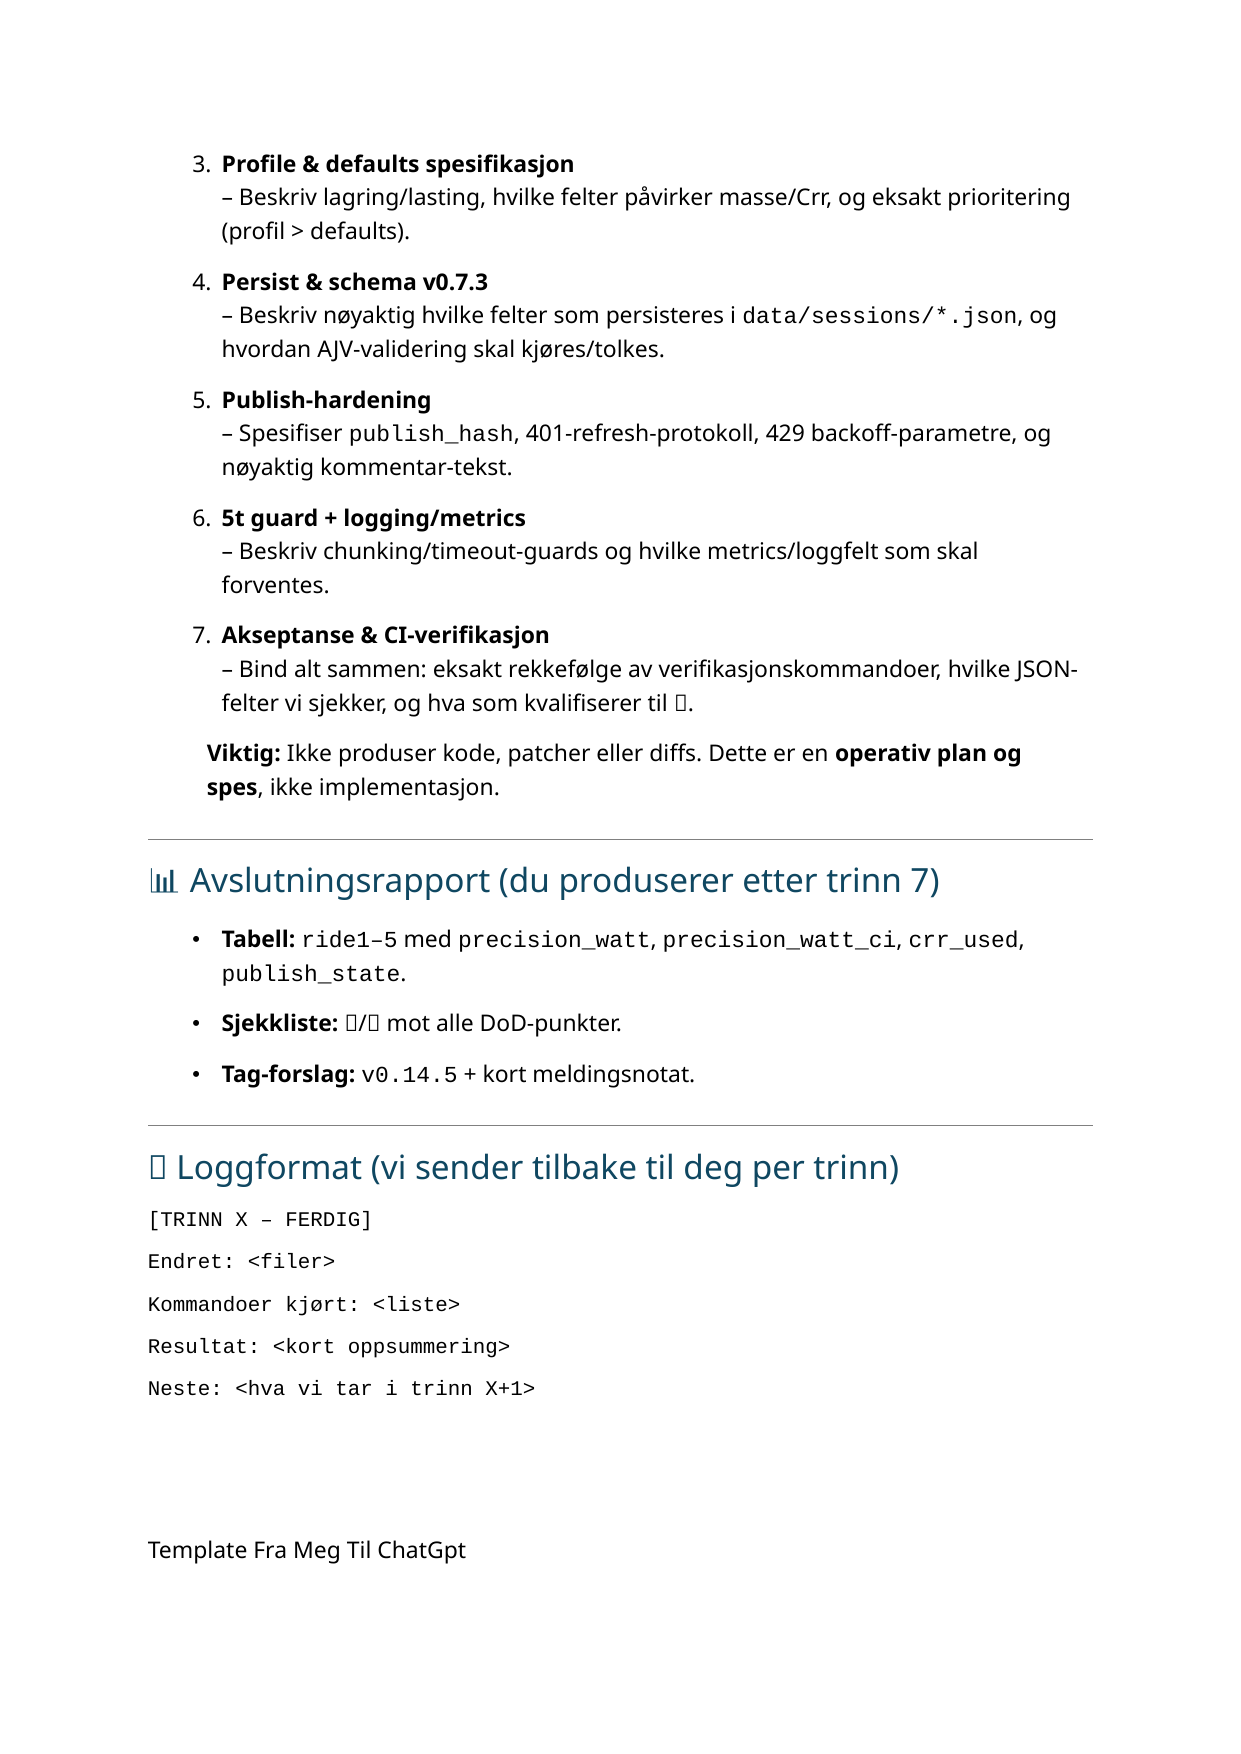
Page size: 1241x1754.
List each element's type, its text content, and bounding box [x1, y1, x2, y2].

list Tabell: ride1–5 med precision_watt, precision_watt_ci, crr_used, publish_state. [192, 923, 1093, 988]
list Tag-forslag: v0.14.5 + kort meldingsnotat. [192, 1057, 1093, 1089]
text Kommandoer kjørt: <liste> [148, 1293, 1093, 1317]
text Template Fra Meg Til ChatGpt [148, 1534, 1093, 1565]
list Sjekkliste: ✅/❌ mot alle DoD-punkter. [192, 1007, 1093, 1038]
text Endret: <filer> [148, 1251, 1093, 1275]
text Neste: <hva vi tar i trinn X+1> [148, 1378, 1093, 1402]
text Resultat: <kort oppsummering> [148, 1336, 1093, 1359]
text [TRINN X – FERDIG] [148, 1209, 1093, 1233]
subtitle 🧾 Loggformat (vi sender tilbake til deg per trinn) [148, 1143, 1093, 1189]
list Profile & defaults spesifikasjon – Beskriv lagring/lasting, hvilke felter påvirker masse/Crr, og eksakt prioritering (profil > defaults). [192, 148, 1093, 246]
list 5t guard + logging/metrics – Beskriv chunking/timeout-guards og hvilke metrics/loggfelt som skal forventes. [192, 502, 1093, 600]
text Viktig: Ikke produser kode, patcher eller diffs. Dette er en operativ plan og spes, ikke implementasjon. [207, 737, 1033, 802]
list Persist & schema v0.7.3 – Beskriv nøyaktig hvilke felter som persisteres i data/sessions/*.json, og hvordan AJV-validering skal kjøres/tolkes. [192, 266, 1093, 364]
subtitle 📊 Avslutningsrapport (du produserer etter trinn 7) [148, 857, 1093, 902]
list Publish-hardening – Spesifiser publish_hash, 401-refresh-protokoll, 429 backoff-parametre, og nøyaktig kommentar-tekst. [192, 383, 1093, 482]
list Akseptanse & CI-verifikasjon – Bind alt sammen: eksakt rekkefølge av verifikasjonskommandoer, hvilke JSON-felter vi sjekker, og hva som kvalifiserer til ✅. [192, 619, 1093, 718]
